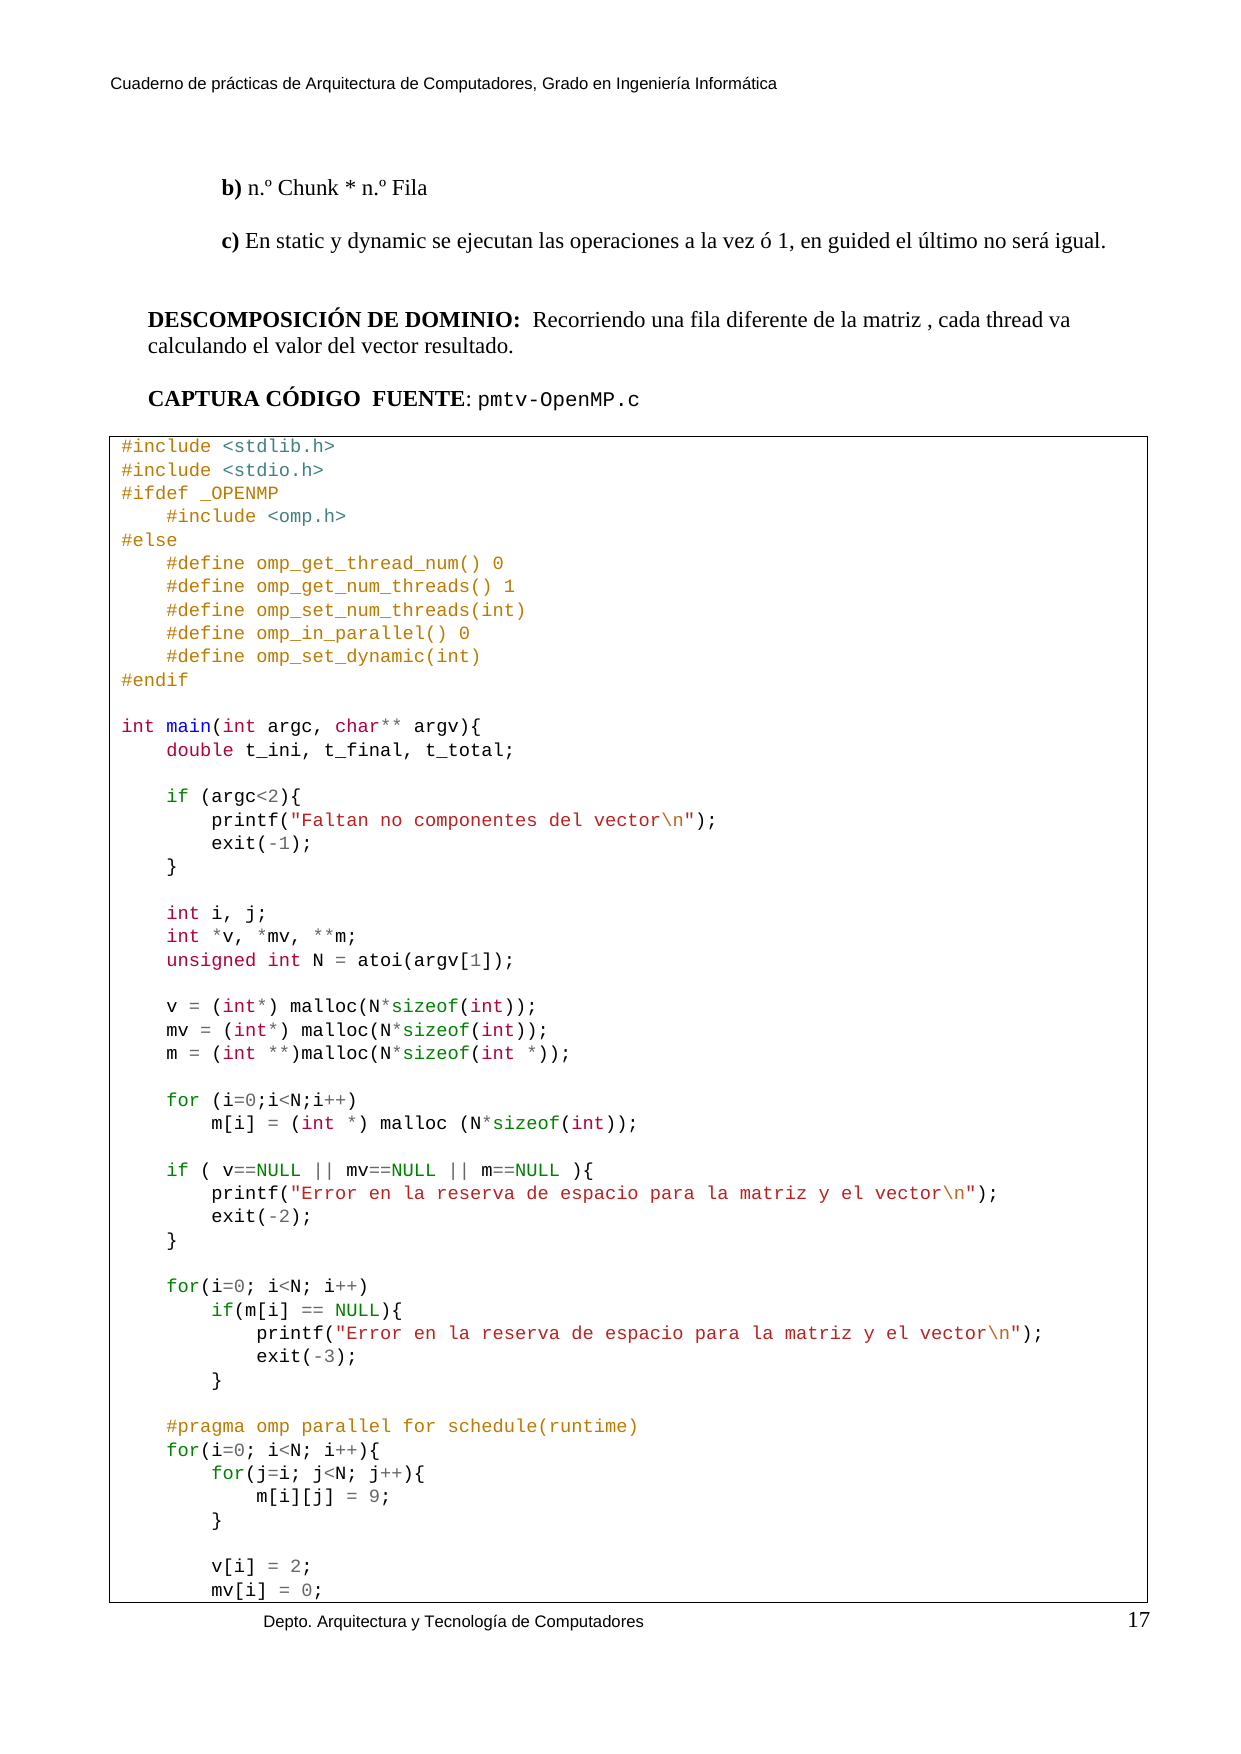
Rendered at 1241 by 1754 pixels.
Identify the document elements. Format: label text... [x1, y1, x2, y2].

text DESCOMPOSICIÓN DE DOMINIO: Recorriendo una fila diferente de la matriz , cada thread va calculando el valor del vector resultado. [148, 306, 1150, 358]
text b) n.º Chunk * n.º Fila [148, 174, 1150, 200]
table_header #include <stdlib.h> #include <stdio.h> #ifdef _OPENMP #include <omp.h> #else #define omp_get_thread_num() 0 #define omp_get_num_threads() 1 #define omp_set_num_threads(int) #define omp_in_parallel() 0 #define omp_set_dynamic(int) #endif int main(int argc, char** argv){ double t_ini, t_final, t_total; if (argc<2){ printf("Faltan no componentes del vector\n"); exit(-1); } int i, j; int *v, *mv, **m; unsigned int N = atoi(argv[1]); v = (int*) malloc(N*sizeof(int)); mv = (int*) malloc(N*sizeof(int)); m = (int **)malloc(N*sizeof(int *)); for (i=0;i<N;i++) m[i] = (int *) malloc (N*sizeof(int)); if ( v==NULL || mv==NULL || m==NULL ){ printf("Error en la reserva de espacio para la matriz y el vector\n"); exit(-2); } for(i=0; i<N; i++) if(m[i] == NULL){ printf("Error en la reserva de espacio para la matriz y el vector\n"); exit(-3); } #pragma omp parallel for schedule(runtime) for(i=0; i<N; i++){ for(j=i; j<N; j++){ m[i][j] = 9; } v[i] = 2; mv[i] = 0; [110, 437, 1147, 1602]
text CAPTURA CÓDIGO FUENTE: pmtv-OpenMP.c [148, 385, 1150, 412]
text c) En static y dynamic se ejecutan las operaciones a la vez ó 1, en guided el último no será igual. [148, 227, 1150, 253]
